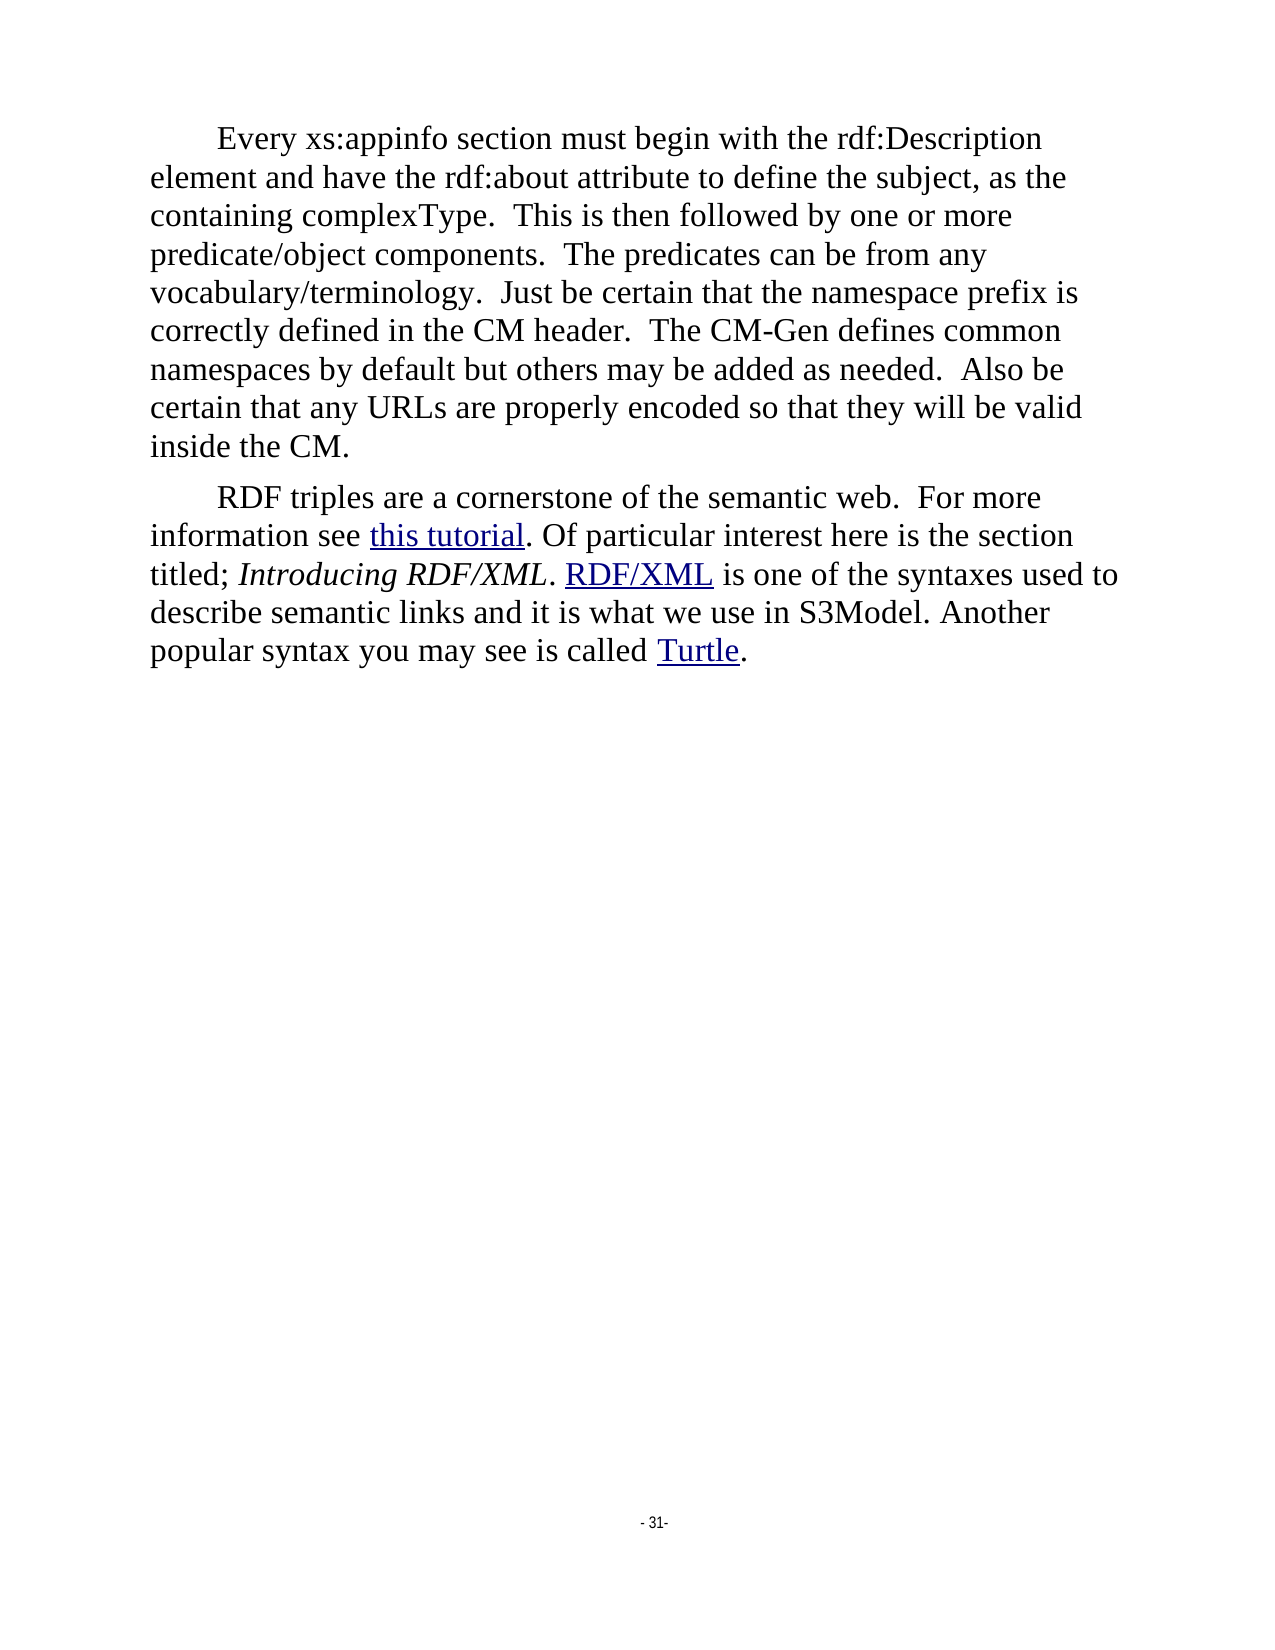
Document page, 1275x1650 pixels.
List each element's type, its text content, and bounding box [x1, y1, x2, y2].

text RDF triples are a cornerstone of the semantic web. For more information see this tutorial. Of particular interest here is the section titled; Introducing RDF/XML. RDF/XML is one of the syntaxes used to describe semantic links and it is what we use in S3Model. Another popular syntax you may see is called Turtle. [150, 477, 1125, 669]
text Every xs:appinfo section must begin with the rdf:Description element and have the rdf:about attribute to define the subject, as the containing complexType. This is then followed by one or more predicate/object components. The predicates can be from any vocabulary/terminology. Just be certain that the namespace prefix is correctly defined in the CM header. The CM-Gen defines common namespaces by default but others may be added as needed. Also be certain that any URLs are properly encoded so that they will be valid inside the CM. [150, 118, 1125, 464]
